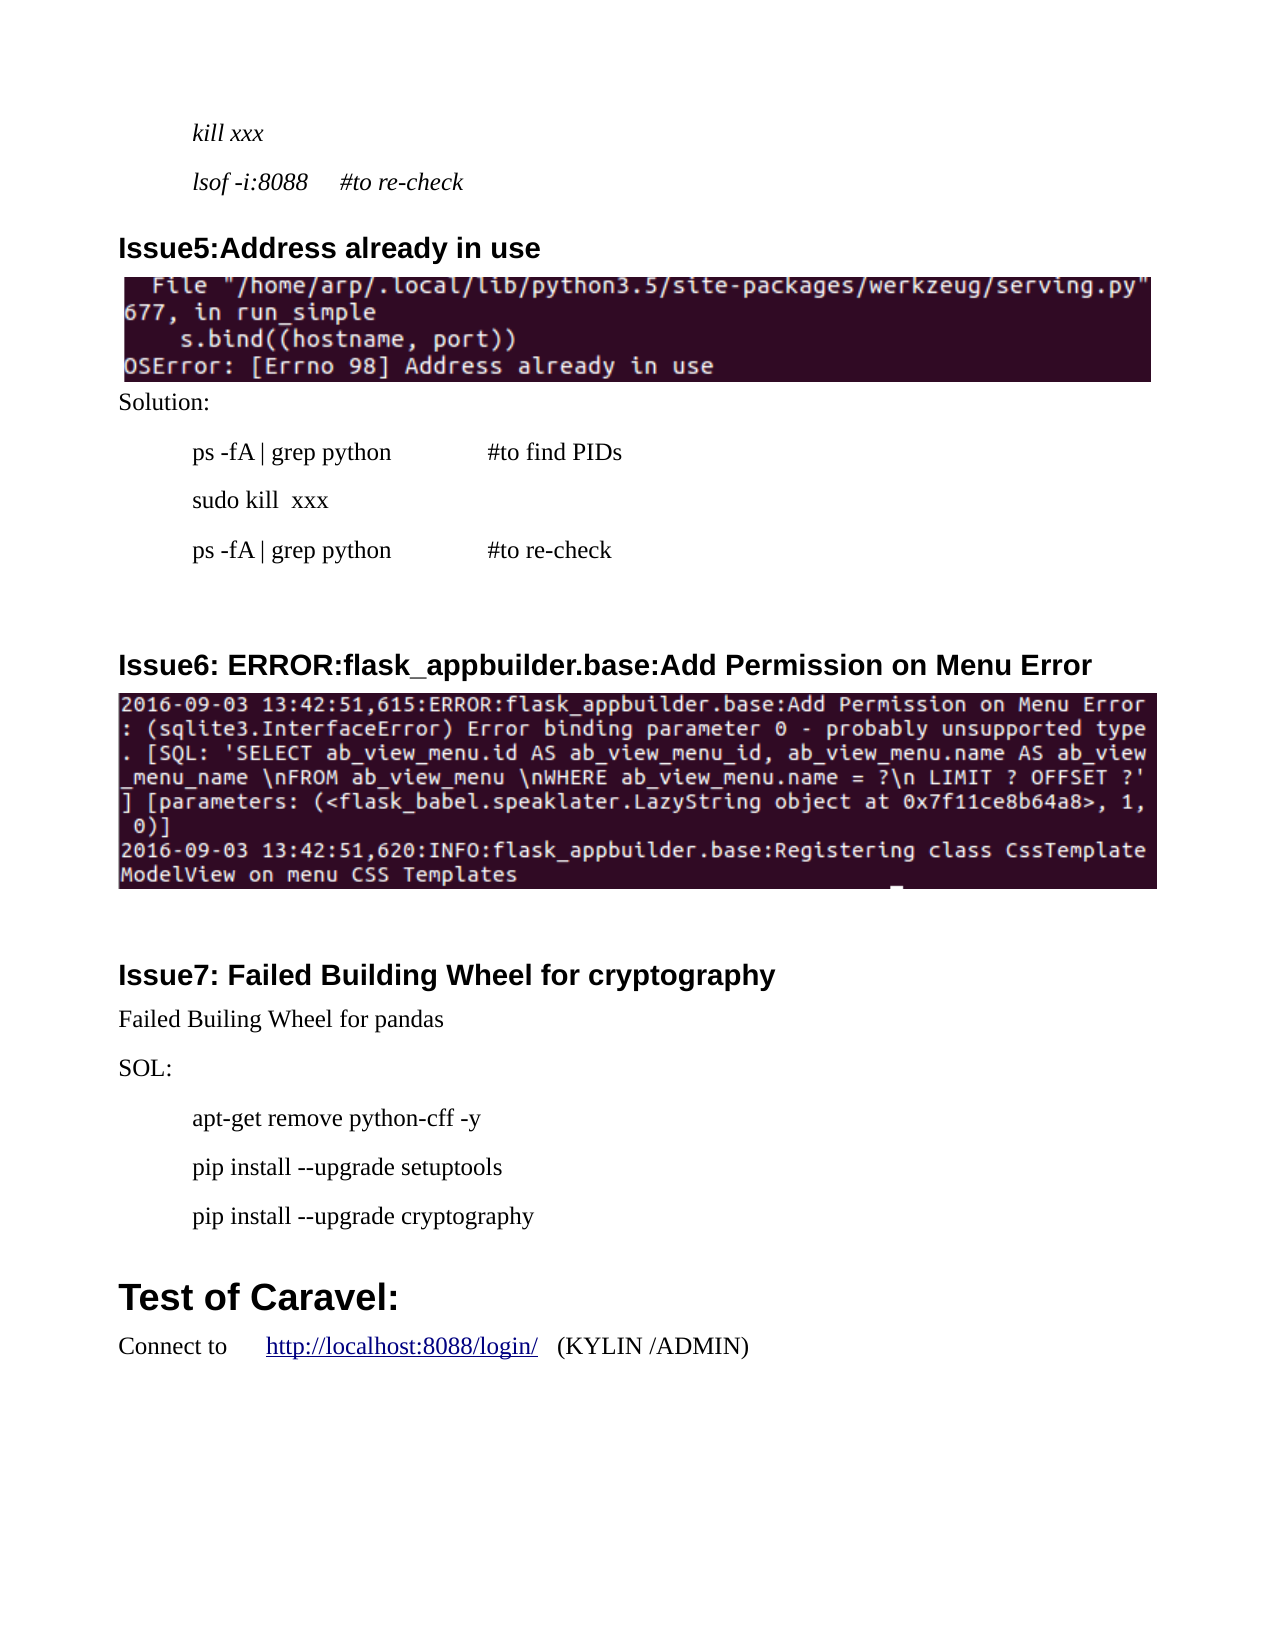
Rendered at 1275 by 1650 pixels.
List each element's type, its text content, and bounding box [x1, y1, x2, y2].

picture [124, 277, 1151, 382]
text SOL: [118, 1053, 1157, 1082]
subtitle Issue7: Failed Building Wheel for cryptography [118, 958, 1157, 992]
subtitle Issue5:Address already in use [118, 231, 1157, 264]
text Connect to http://localhost:8088/login/ (KYLIN /ADMIN) [118, 1331, 1157, 1360]
text ps -fA | grep python #to find PIDs [118, 437, 1157, 465]
text ps -fA | grep python #to re-check [118, 535, 1157, 563]
text kill xxx [118, 118, 1157, 147]
text sudo kill xxx [118, 486, 1157, 514]
text apt-get remove python-cff -y [118, 1103, 1157, 1131]
text Failed Builing Wheel for pandas [118, 1004, 1157, 1033]
text pip install --upgrade cryptography [118, 1201, 1157, 1229]
picture [118, 693, 1157, 889]
subtitle Test of Caravel: [118, 1275, 1157, 1318]
text Solution: [118, 277, 1157, 416]
text lsof -i:8088 #to re-check [118, 167, 1157, 196]
text pip install --upgrade setuptools [118, 1152, 1157, 1180]
subtitle Issue6: ERROR:flask_appbuilder.base:Add Permission on Menu Error [118, 647, 1157, 681]
